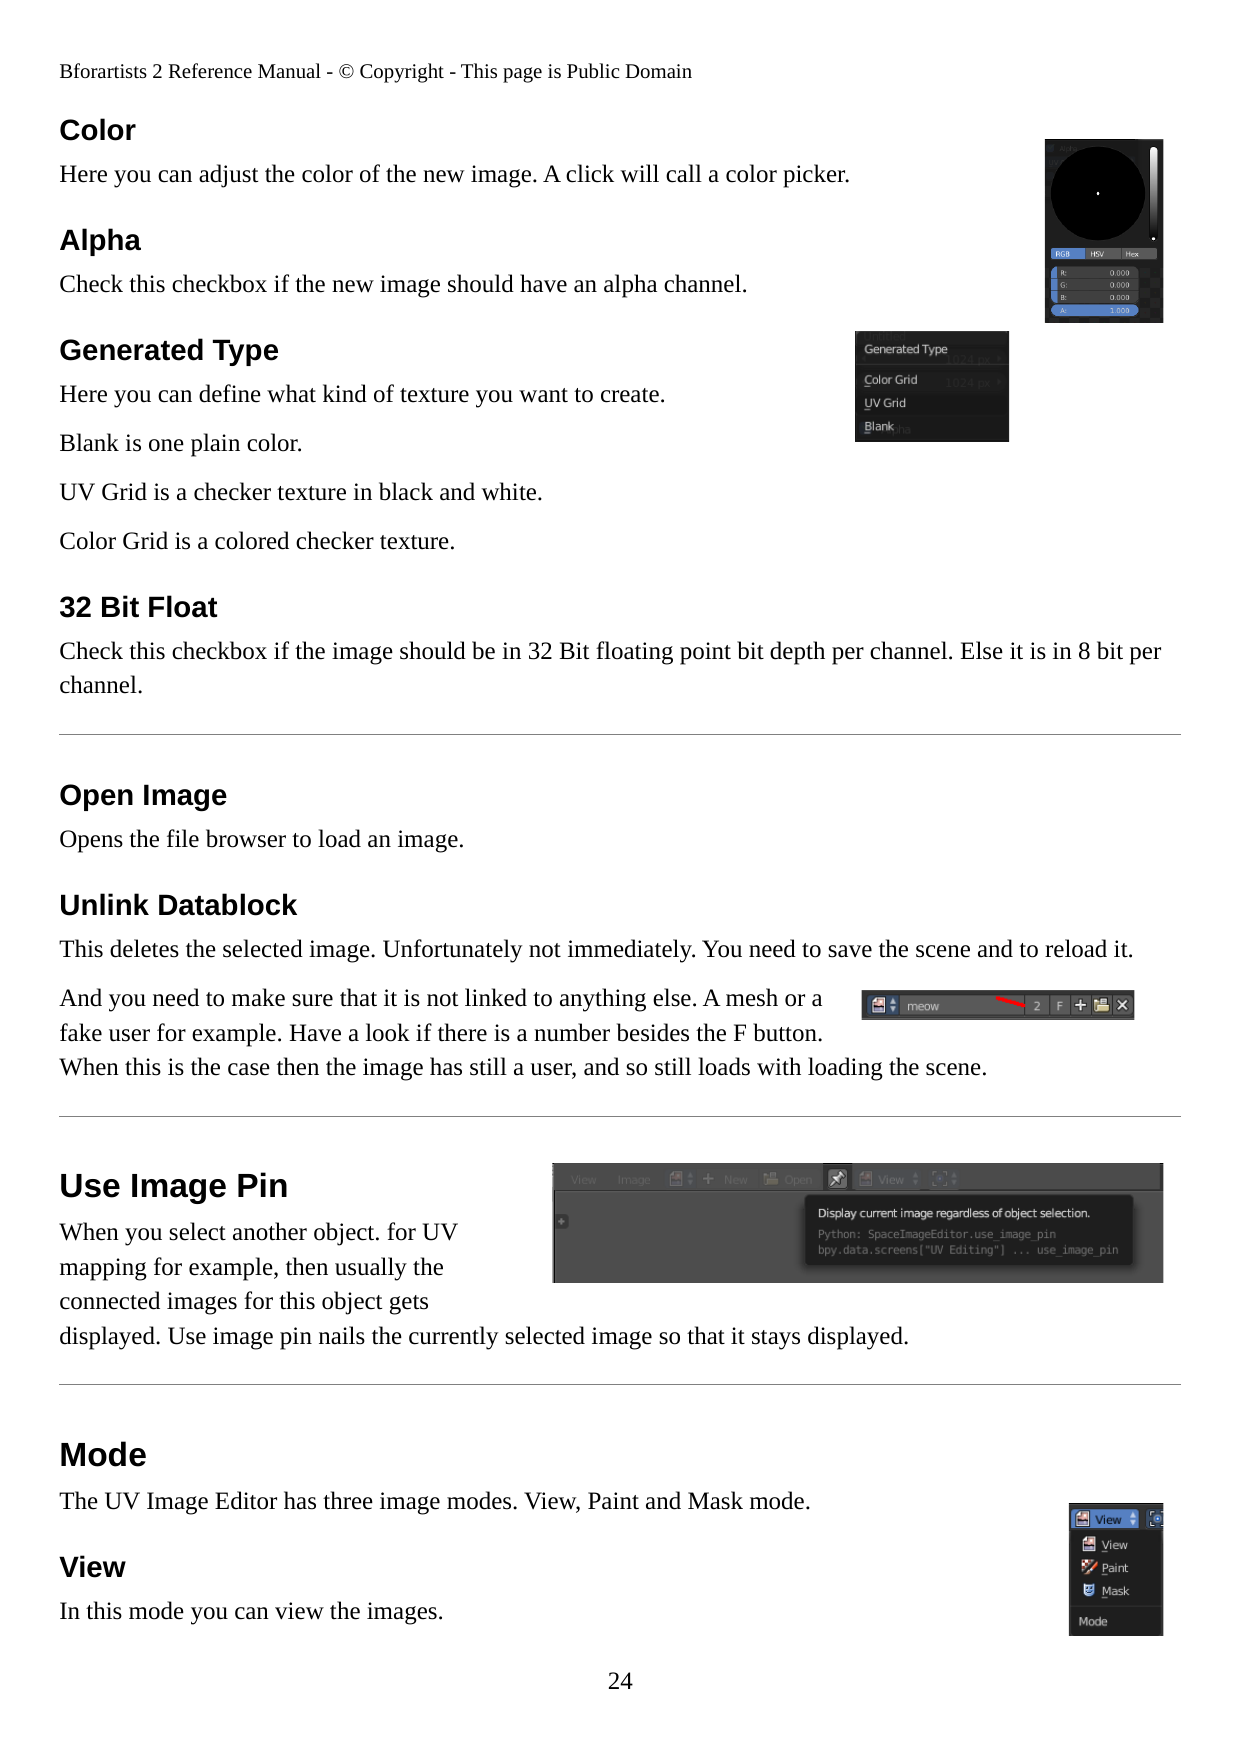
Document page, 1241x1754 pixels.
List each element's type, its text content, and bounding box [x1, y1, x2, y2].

picture [552, 1163, 1164, 1283]
subtitle Generated Type [59, 332, 855, 366]
subtitle Unlink Datablock [59, 888, 1181, 922]
subtitle Use Image Pin [59, 1166, 552, 1205]
subtitle [1164, 1550, 1181, 1583]
subtitle Open Image [59, 778, 1181, 812]
picture [861, 990, 1135, 1020]
text In this mode you can view the images. [59, 1596, 1068, 1625]
text Blank is one plain color. [59, 428, 1181, 456]
subtitle Color [59, 113, 1181, 146]
text Check this checkbox if the image should be in 32 Bit floating point bit depth per channel. Else it is in 8 bit per channel. [59, 636, 1181, 699]
picture [1068, 1503, 1164, 1636]
text This deletes the selected image. Unfortunately not immediately. You need to save the scene and to reload it. [59, 934, 1181, 963]
text UV Grid is a checker texture in black and white. [59, 477, 1181, 506]
text Check this checkbox if the new image should have an alpha channel. [59, 269, 1044, 297]
picture [1044, 139, 1164, 323]
text When you select another object. for UV mapping for example, then usually the connected images for this object gets displayed. Use image pin nails the currently selected image so that it stays displayed. [59, 1217, 1181, 1349]
subtitle [1010, 332, 1181, 366]
subtitle Mode [59, 1435, 1181, 1473]
subtitle 32 Bit Float [59, 589, 1181, 623]
text Here you can adjust the color of the new image. A click will call a color picker. [59, 159, 1044, 188]
text The UV Image Editor has three image modes. View, Paint and Mask mode. [59, 1486, 1181, 1515]
text And you need to make sure that it is not linked to anything else. A mesh or a fake user for example. Have a look if there is a number besides the F button. When this is the case then the image has still a user, and so still loads with loading the scene. [59, 983, 1181, 1081]
subtitle View [59, 1550, 1068, 1583]
text Here you can define what kind of texture you want to create. [59, 379, 855, 407]
text [1010, 379, 1181, 407]
subtitle [1164, 1166, 1181, 1205]
subtitle [1164, 222, 1181, 256]
text Color Grid is a colored checker texture. [59, 526, 1181, 554]
subtitle Alpha [59, 222, 1044, 256]
picture [855, 331, 1010, 442]
text Opens the file browser to load an image. [59, 824, 1181, 853]
